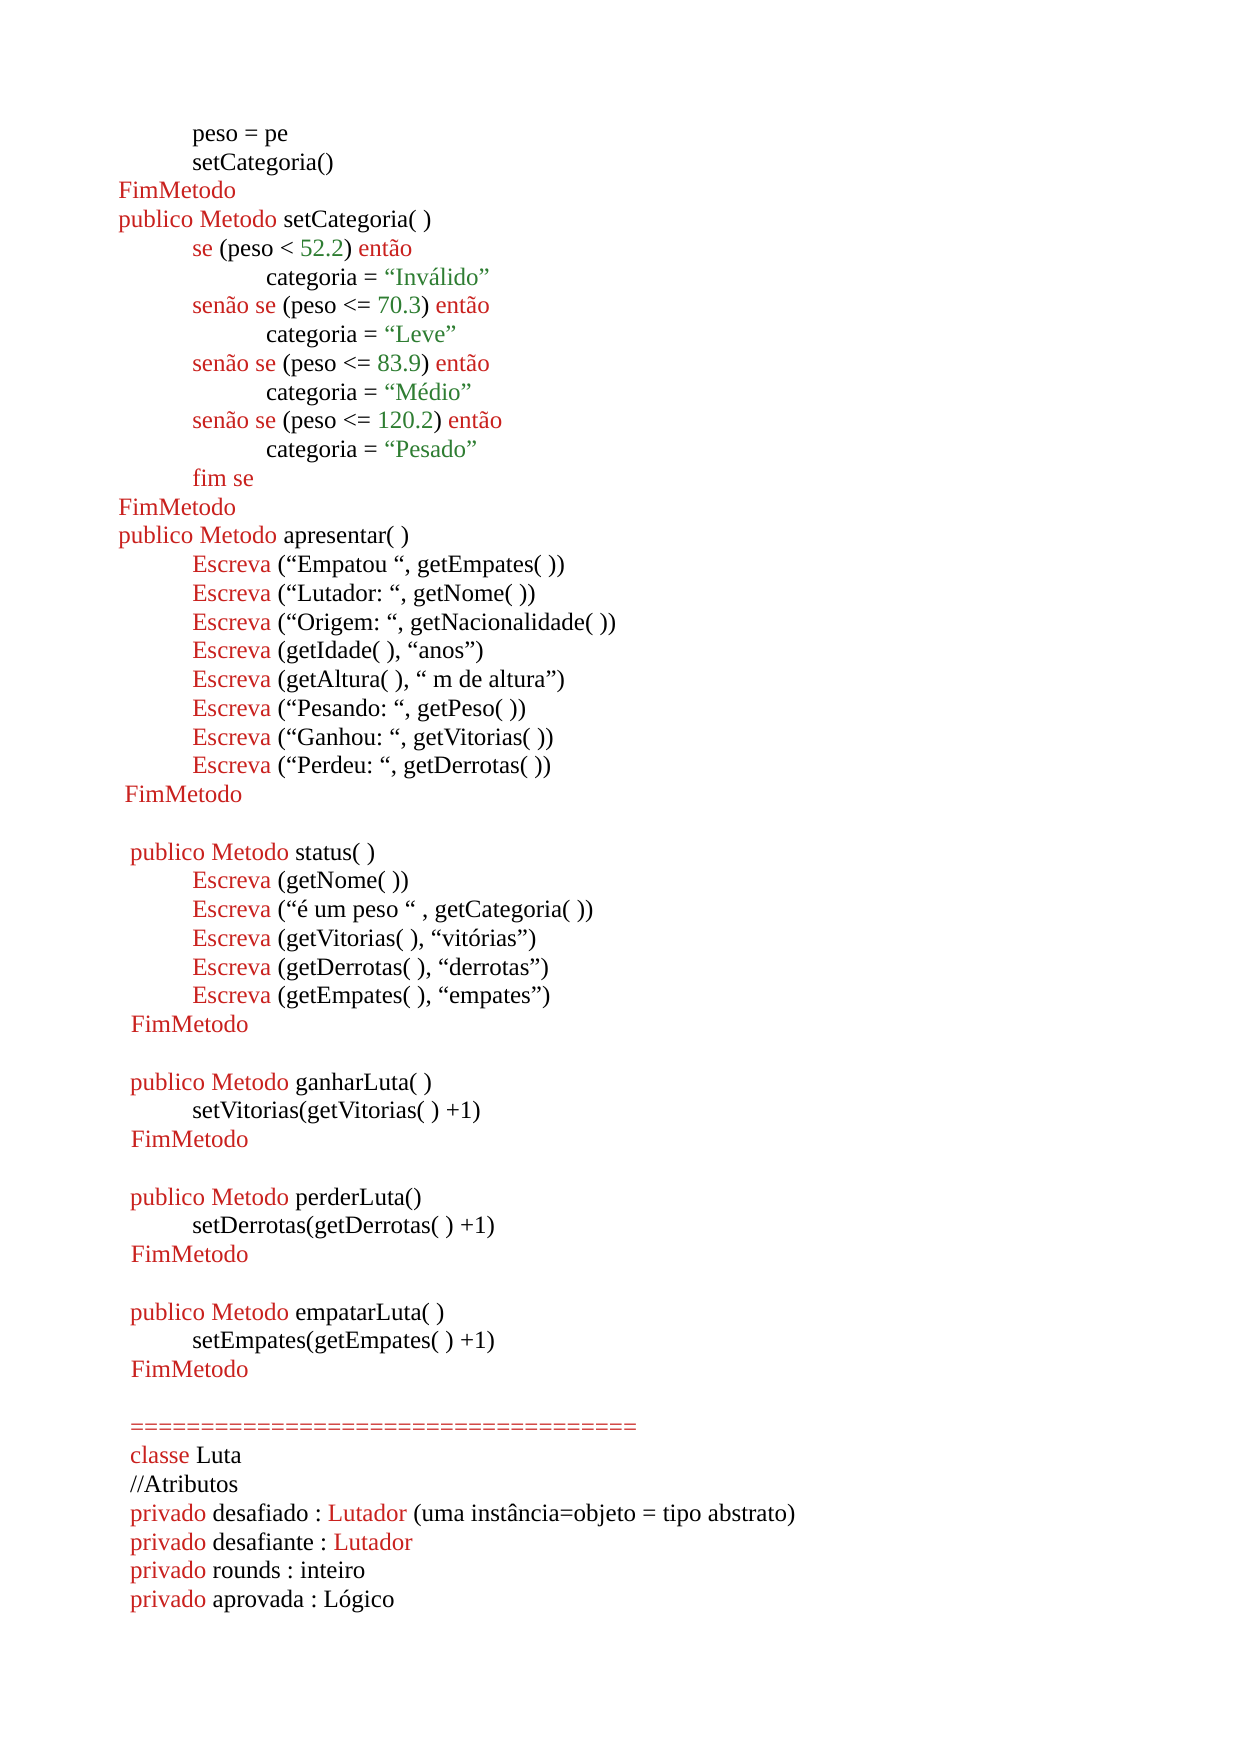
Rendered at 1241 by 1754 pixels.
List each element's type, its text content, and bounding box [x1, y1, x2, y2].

text Escreva (“Origem: “, getNacionalidade( )) [118, 607, 1122, 636]
text Escreva (“Empatou “, getEmpates( )) [118, 549, 1122, 578]
text peso = pe [118, 118, 1122, 147]
text FimMetodo [118, 1354, 1122, 1383]
text FimMetodo [118, 779, 1122, 808]
text setVitorias(getVitorias( ) +1) [118, 1096, 1122, 1124]
text privado desafiado : Lutador (uma instância=objeto = tipo abstrato) [130, 1498, 1122, 1527]
text FimMetodo [118, 1239, 1122, 1268]
text publico Metodo ganharLuta( ) [130, 1067, 1122, 1096]
text classe Luta [130, 1441, 1122, 1469]
text Escreva (getDerrotas( ), “derrotas”) [118, 952, 1122, 981]
text publico Metodo setCategoria( ) [118, 204, 1122, 233]
text FimMetodo [118, 1124, 1122, 1153]
text Escreva (“Perdeu: “, getDerrotas( )) [118, 751, 1122, 779]
text Escreva (getVitorias( ), “vitórias”) [118, 923, 1122, 952]
text ==================================== [130, 1412, 1122, 1441]
text publico Metodo empatarLuta( ) [130, 1297, 1122, 1326]
text Escreva (“Ganhou: “, getVitorias( )) [118, 722, 1122, 751]
text publico Metodo perderLuta() [130, 1182, 1122, 1211]
text senão se (peso <= 120.2) então [118, 406, 1122, 434]
text setCategoria() [118, 147, 1122, 176]
text setDerrotas(getDerrotas( ) +1) [118, 1211, 1122, 1239]
text setEmpates(getEmpates( ) +1) [118, 1326, 1122, 1354]
text publico Metodo apresentar( ) [118, 521, 1122, 549]
text FimMetodo [118, 1009, 1122, 1038]
text privado aprovada : Lógico [130, 1584, 1122, 1613]
text FimMetodo [118, 492, 1122, 521]
text Escreva (getIdade( ), “anos”) [118, 636, 1122, 664]
text publico Metodo status( ) [130, 837, 1122, 866]
text senão se (peso <= 70.3) então [118, 291, 1122, 319]
text Escreva (getNome( )) [118, 866, 1122, 894]
text se (peso < 52.2) então [118, 233, 1122, 262]
text //Atributos [130, 1469, 1122, 1498]
text Escreva (getAltura( ), “ m de altura”) [118, 664, 1122, 693]
text Escreva (“é um peso “ , getCategoria( )) [118, 894, 1122, 923]
text Escreva (“Pesando: “, getPeso( )) [118, 693, 1122, 722]
text categoria = “Pesado” [118, 434, 1122, 463]
text categoria = “Inválido” [118, 262, 1122, 291]
text privado desafiante : Lutador [130, 1527, 1122, 1556]
text privado rounds : inteiro [130, 1556, 1122, 1584]
text FimMetodo [118, 176, 1122, 204]
text Escreva (getEmpates( ), “empates”) [118, 981, 1122, 1009]
text Escreva (“Lutador: “, getNome( )) [118, 578, 1122, 607]
text categoria = “Médio” [118, 377, 1122, 406]
text senão se (peso <= 83.9) então [118, 348, 1122, 377]
text categoria = “Leve” [118, 319, 1122, 348]
text fim se [118, 463, 1122, 492]
